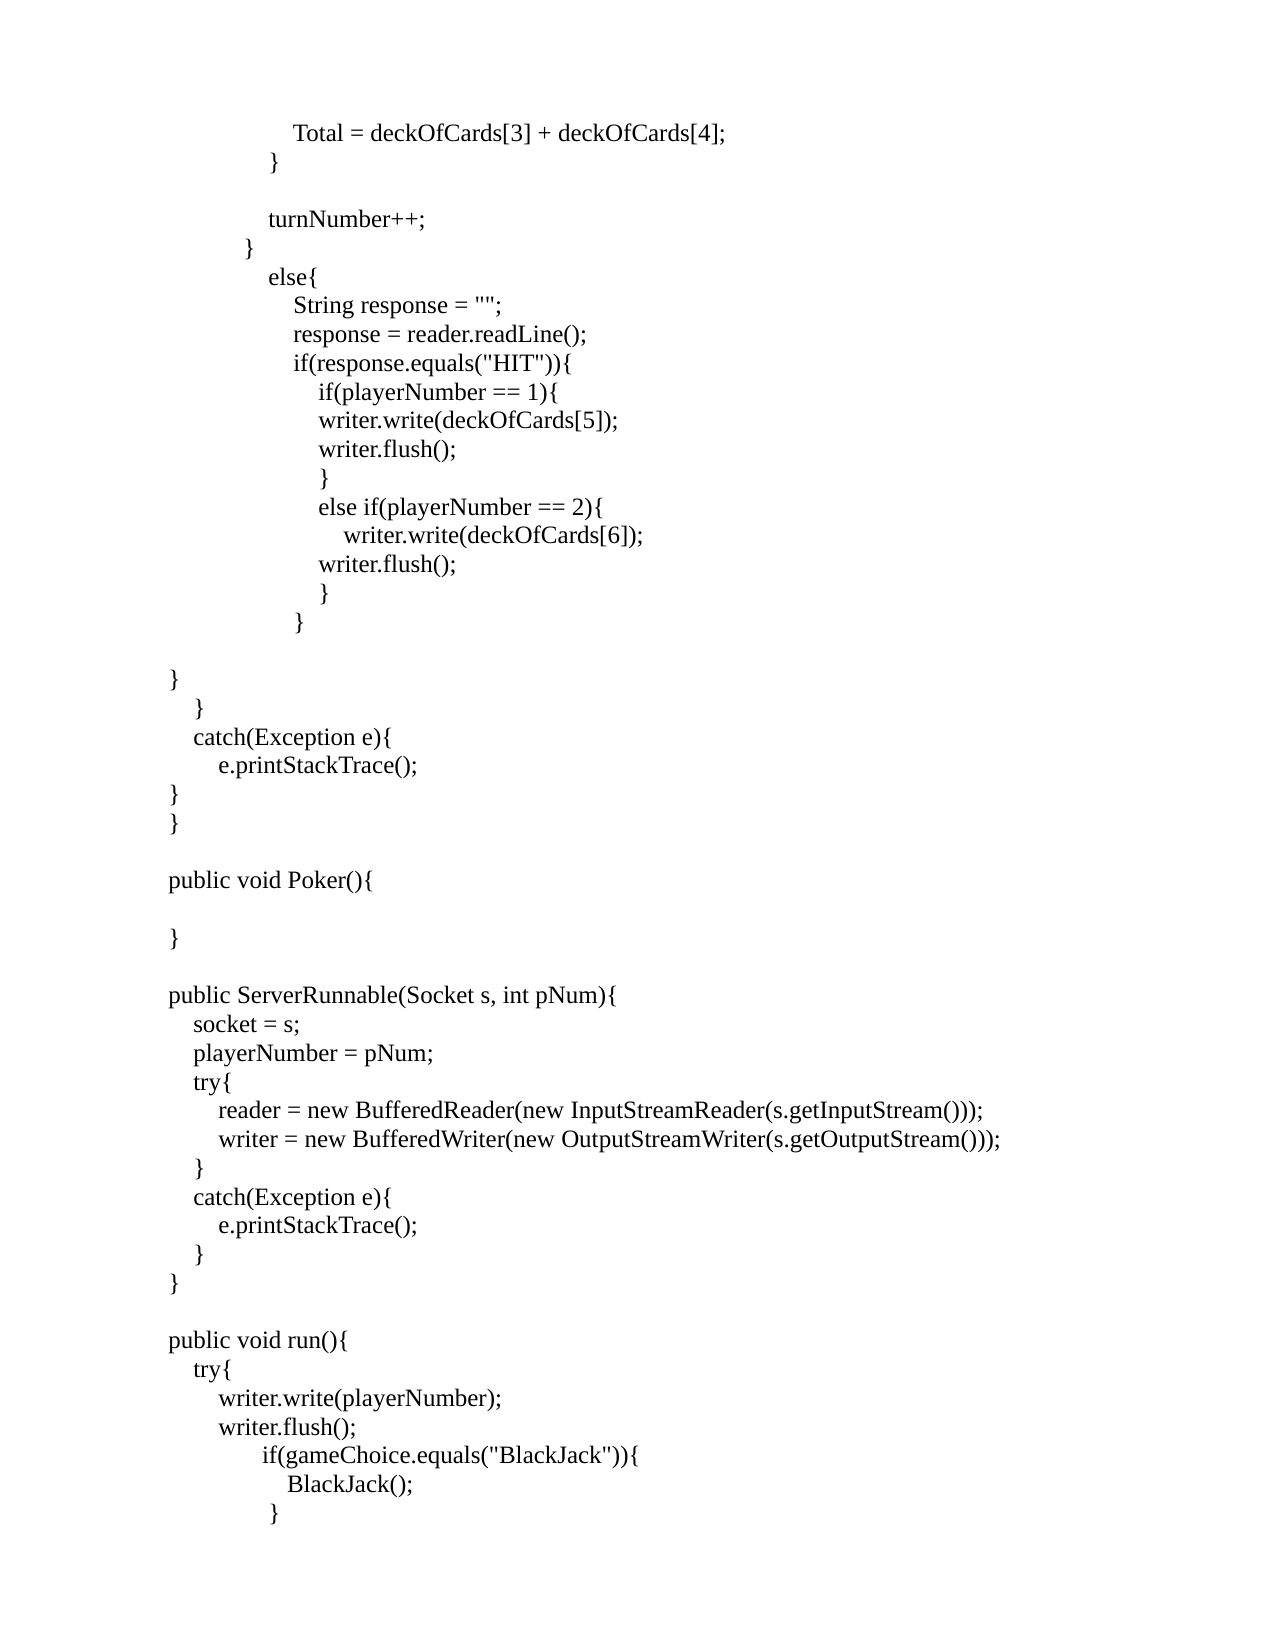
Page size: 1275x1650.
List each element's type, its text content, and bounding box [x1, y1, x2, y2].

text } [118, 1268, 1157, 1297]
text writer.write(deckOfCards[5]); [118, 406, 1157, 434]
text public ServerRunnable(Socket s, int pNum){ [118, 981, 1157, 1009]
text if(playerNumber == 1){ [118, 377, 1157, 406]
text } [118, 808, 1157, 837]
text } [118, 1239, 1157, 1268]
text } [118, 1153, 1157, 1182]
text } [118, 693, 1157, 722]
text public void run(){ [118, 1326, 1157, 1354]
text public void Poker(){ [118, 866, 1157, 894]
text writer.flush(); [118, 434, 1157, 463]
text try{ [118, 1354, 1157, 1383]
text } [118, 1498, 1157, 1527]
text playerNumber = pNum; [118, 1038, 1157, 1067]
text } [118, 607, 1157, 636]
text if(gameChoice.equals("BlackJack")){ [118, 1441, 1157, 1469]
text writer.write(deckOfCards[6]); [118, 521, 1157, 549]
text String response = ""; [118, 291, 1157, 319]
text socket = s; [118, 1009, 1157, 1038]
text } [118, 578, 1157, 607]
text e.printStackTrace(); [118, 751, 1157, 779]
text } [118, 664, 1157, 693]
text } [118, 923, 1157, 952]
text catch(Exception e){ [118, 1182, 1157, 1211]
text writer = new BufferedWriter(new OutputStreamWriter(s.getOutputStream())); [118, 1124, 1157, 1153]
text } [118, 463, 1157, 492]
text if(response.equals("HIT")){ [118, 348, 1157, 377]
text writer.flush(); [118, 549, 1157, 578]
text e.printStackTrace(); [118, 1211, 1157, 1239]
text response = reader.readLine(); [118, 319, 1157, 348]
text else{ [118, 262, 1157, 291]
text writer.write(playerNumber); [118, 1383, 1157, 1412]
text BlackJack(); [118, 1469, 1157, 1498]
text try{ [118, 1067, 1157, 1096]
text } [118, 779, 1157, 808]
text writer.flush(); [118, 1412, 1157, 1441]
text reader = new BufferedReader(new InputStreamReader(s.getInputStream())); [118, 1096, 1157, 1124]
text } [118, 233, 1157, 262]
text Total = deckOfCards[3] + deckOfCards[4]; [118, 118, 1157, 147]
text catch(Exception e){ [118, 722, 1157, 751]
text else if(playerNumber == 2){ [118, 492, 1157, 521]
text } [118, 147, 1157, 176]
text turnNumber++; [118, 204, 1157, 233]
